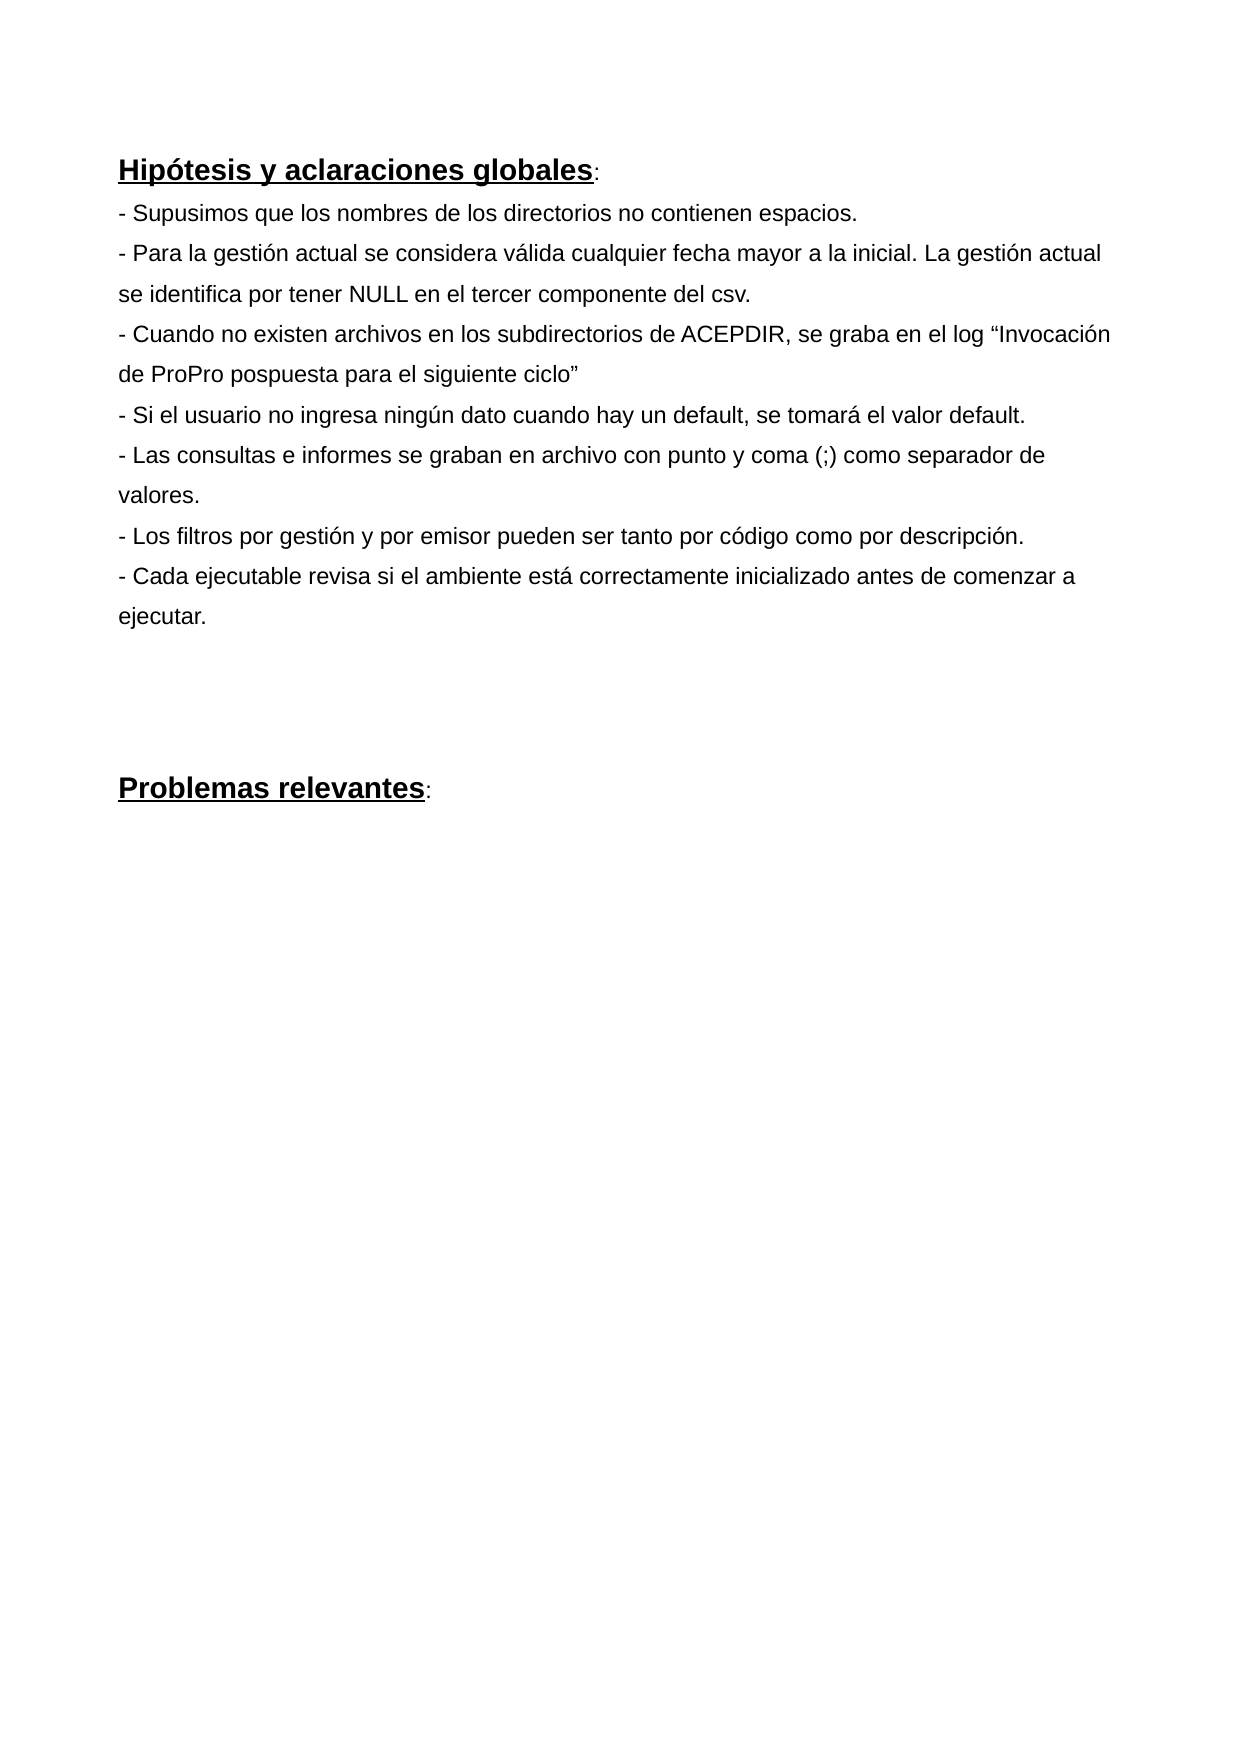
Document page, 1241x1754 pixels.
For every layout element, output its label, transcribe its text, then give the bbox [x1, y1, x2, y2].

text - Cuando no existen archivos en los subdirectorios de ACEPDIR, se graba en el log “Invocación de ProPro pospuesta para el siguiente ciclo” [118, 321, 1122, 388]
text - Supusimos que los nombres de los directorios no contienen espacios. [118, 199, 1122, 226]
text Hipótesis y aclaraciones globales: [118, 153, 1122, 187]
text - Los filtros por gestión y por emisor pueden ser tanto por código como por descripción. - Cada ejecutable revisa si el ambiente está correctamente inicializado antes de comenzar a ejecutar. [118, 522, 1122, 756]
text - Para la gestión actual se considera válida cualquier fecha mayor a la inicial. La gestión actual se identifica por tener NULL en el tercer componente del csv. [118, 240, 1122, 307]
text Problemas relevantes: [118, 771, 1122, 804]
text - Las consultas e informes se graban en archivo con punto y coma (;) como separador de valores. [118, 441, 1122, 509]
text - Si el usuario no ingresa ningún dato cuando hay un default, se tomará el valor default. [118, 401, 1122, 428]
